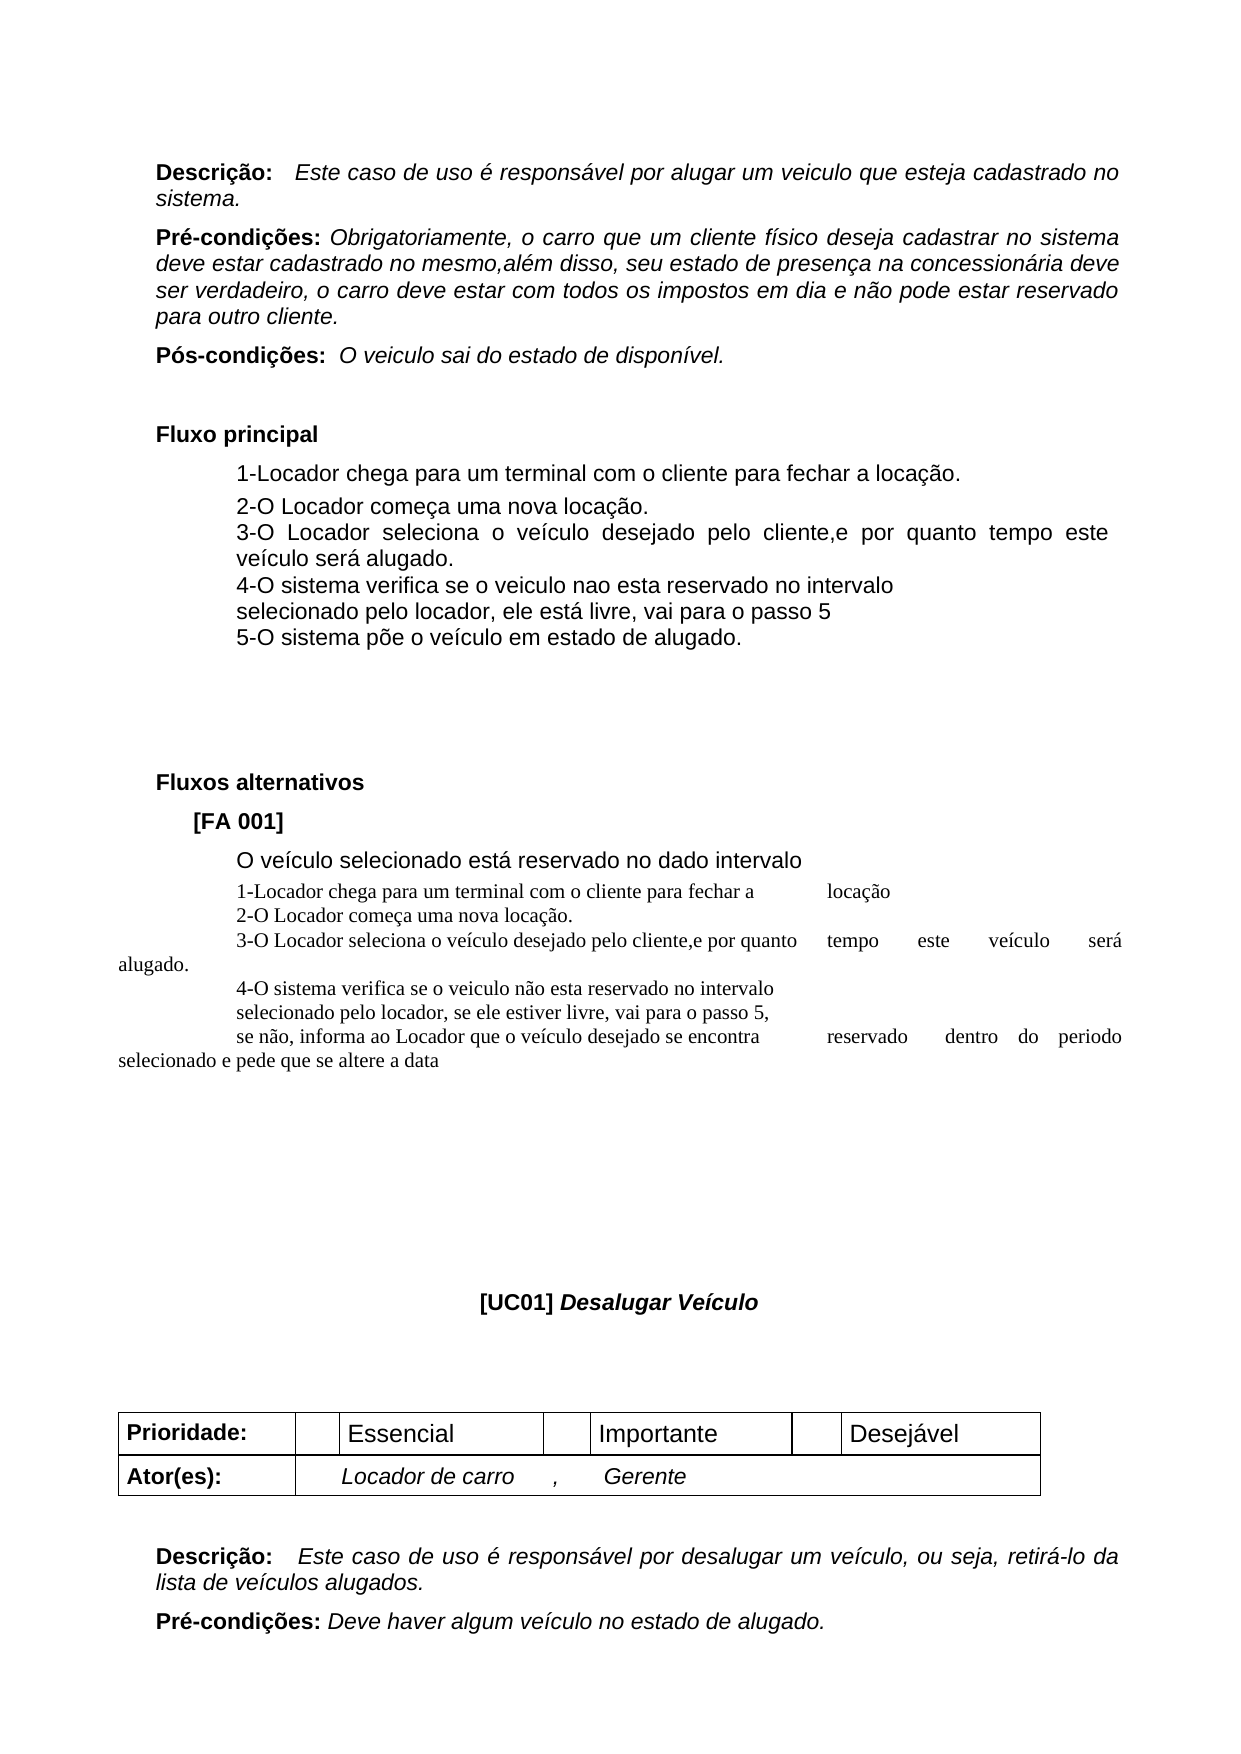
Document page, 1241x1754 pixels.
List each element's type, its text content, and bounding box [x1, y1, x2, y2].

text Descrição: Este caso de uso é responsável por alugar um veiculo que esteja cadastrado no sistema. [156, 159, 1122, 211]
text Fluxo principal [156, 421, 1122, 447]
table_header Importante [591, 1413, 791, 1454]
text selecionado pelo locador, se ele estiver livre, vai para o passo 5, [118, 1000, 1122, 1024]
text 3-O Locador seleciona o veículo desejado pelo cliente,e por quanto tempo este veículo será alugado. [118, 519, 1122, 572]
text Pós-condições: O veiculo sai do estado de disponível. [156, 342, 1122, 368]
table_cell Locador de carro , Gerente [296, 1456, 1040, 1495]
text 2-O Locador começa uma nova locação. [118, 903, 1122, 927]
text O veículo selecionado está reservado no dado intervalo [118, 847, 1122, 873]
text 4-O sistema verifica se o veiculo não esta reservado no intervalo [118, 976, 1122, 1000]
text Fluxos alternativos [156, 769, 1122, 795]
text 3-O Locador seleciona o veículo desejado pelo cliente,e por quanto tempo este veículo será alugado. [118, 927, 1122, 976]
text Descrição: Este caso de uso é responsável por desalugar um veículo, ou seja, retirá-lo da lista de veículos alugados. [156, 1543, 1122, 1596]
text Pré-condições: Deve haver algum veículo no estado de alugado. [156, 1608, 1122, 1634]
table_header [544, 1413, 590, 1454]
text 4-O sistema verifica se o veiculo nao esta reservado no intervalo [118, 572, 1122, 598]
table_header [793, 1413, 841, 1454]
text selecionado pelo locador, ele está livre, vai para o passo 5 [118, 598, 1122, 624]
text 5-O sistema põe o veículo em estado de alugado. [118, 624, 1122, 651]
table_header Desejável [842, 1413, 1040, 1454]
text [FA 001] [193, 808, 1122, 834]
table_cell Ator(es): [119, 1456, 295, 1495]
text [UC01] Desalugar Veículo [118, 1289, 1122, 1315]
text se não, informa ao Locador que o veículo desejado se encontra reservado dentro do periodo selecionado e pede que se altere a data [118, 1024, 1122, 1072]
table_header Prioridade: [119, 1413, 295, 1454]
text Pré-condições: Obrigatoriamente, o carro que um cliente físico deseja cadastrar no sistema deve estar cadastrado no mesmo,além disso, seu estado de presença na concessionária deve ser verdadeiro, o carro deve estar com todos os impostos em dia e não pode estar reservado para outro cliente. [156, 224, 1122, 329]
table_header [296, 1413, 339, 1454]
text 1-Locador chega para um terminal com o cliente para fechar a locação. [118, 460, 1122, 486]
text 1-Locador chega para um terminal com o cliente para fechar a locação [118, 879, 1122, 903]
table_header Essencial [340, 1413, 543, 1454]
text 2-O Locador começa uma nova locação. [118, 493, 1122, 519]
